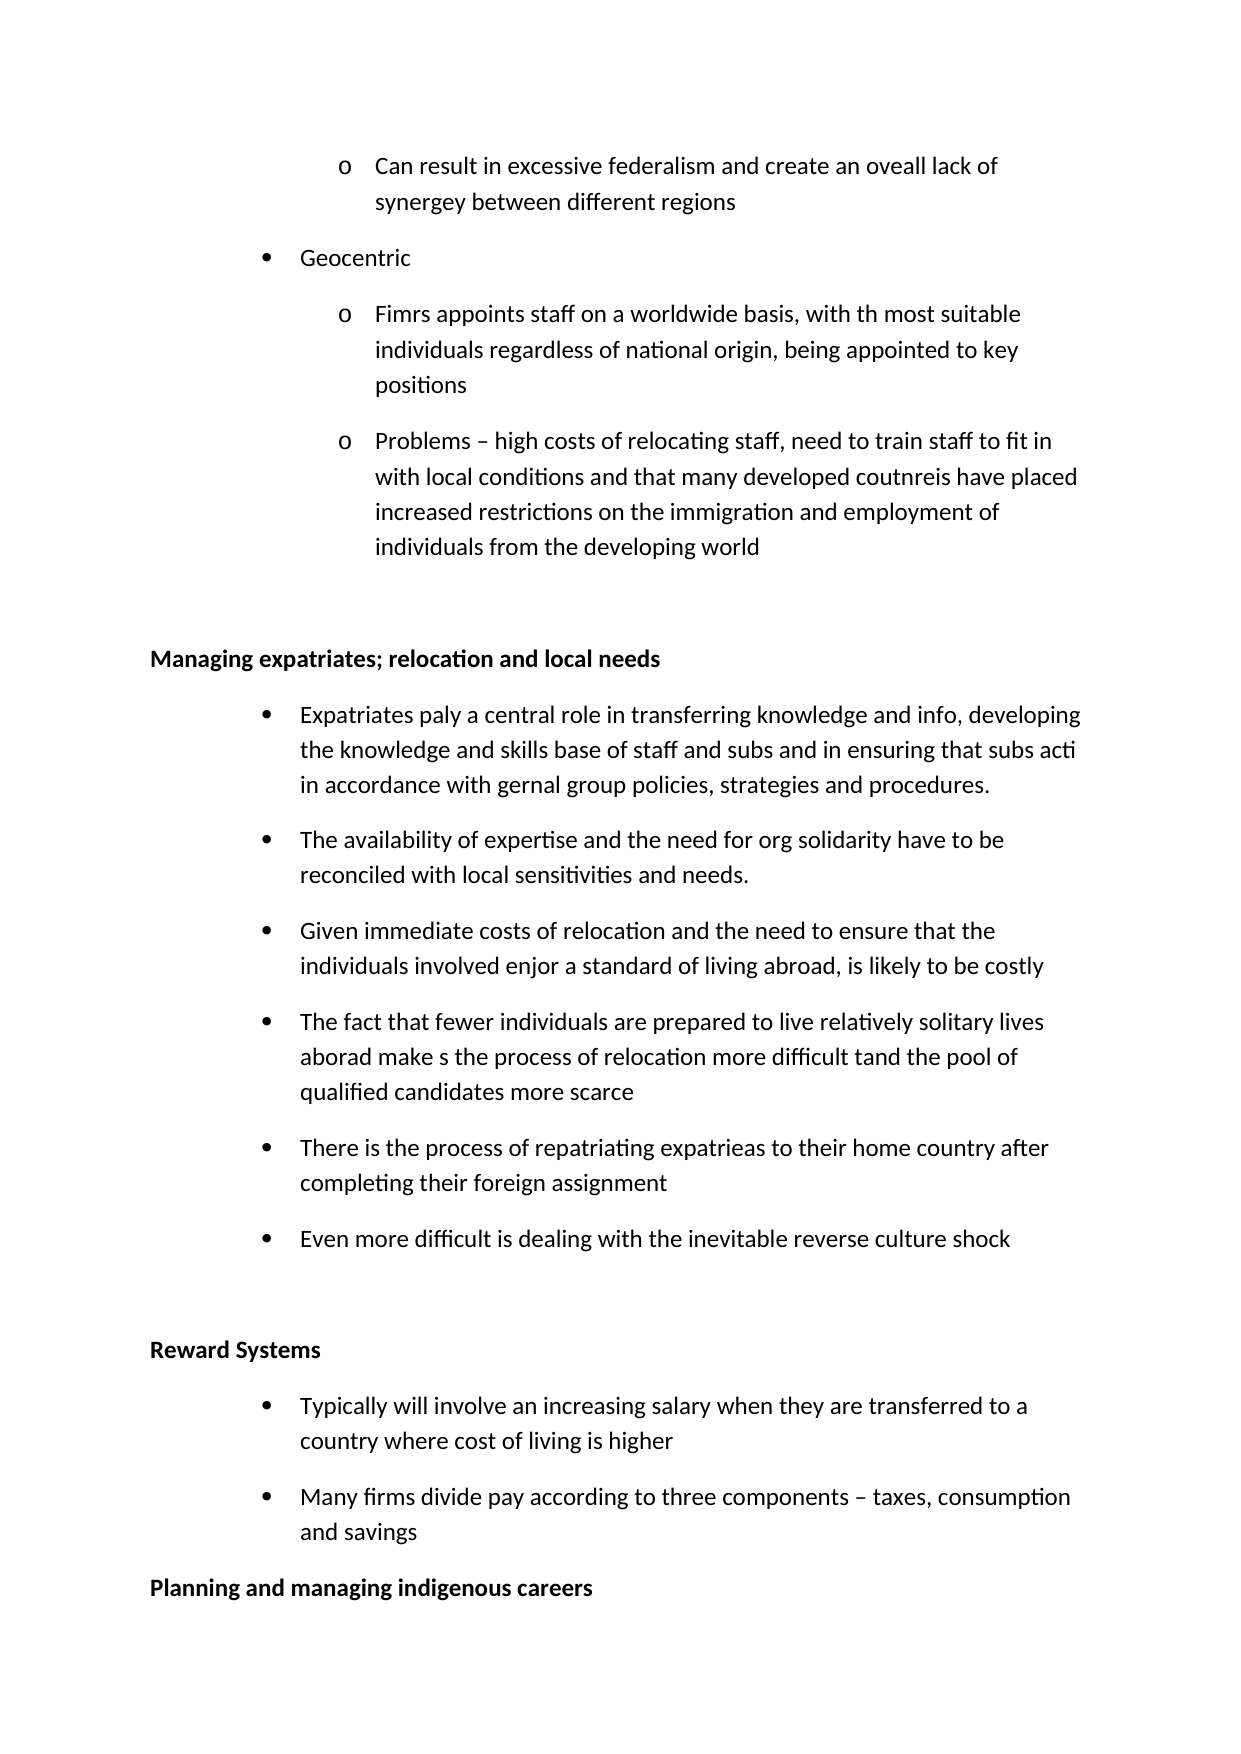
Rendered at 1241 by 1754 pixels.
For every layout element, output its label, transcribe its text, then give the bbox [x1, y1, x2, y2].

list Given immediate costs of relocation and the need to ensure that the individuals involved enjor a standard of living abroad, is likely to be costly [262, 915, 1090, 981]
list Fimrs appoints staff on a worldwide basis, with th most suitable individuals regardless of national origin, being appointed to key positions [337, 298, 1090, 400]
list Many firms divide pay according to three components – taxes, consumption and savings [262, 1481, 1090, 1547]
list The availability of expertise and the need for org solidarity have to be reconciled with local sensitivities and needs. [262, 824, 1090, 890]
list The fact that fewer individuals are prepared to live relatively solitary lives aborad make s the process of relocation more difficult tand the pool of qualified candidates more scarce [262, 1006, 1090, 1107]
text Planning and managing indigenous careers [150, 1572, 1090, 1603]
list There is the process of repatriating expatrieas to their home country after completing their foreign assignment [262, 1132, 1090, 1198]
list Can result in excessive federalism and create an oveall lack of synergey between different regions [337, 150, 1090, 217]
list Geocentric [262, 242, 1090, 273]
list Typically will involve an increasing salary when they are transferred to a country where cost of living is higher [262, 1390, 1090, 1456]
list Expatriates paly a central role in transferring knowledge and info, developing the knowledge and skills base of staff and subs and in ensuring that subs acti in accordance with gernal group policies, strategies and procedures. [262, 699, 1090, 799]
text Managing expatriates; relocation and local needs [150, 643, 1090, 673]
text Reward Systems [150, 1334, 1090, 1365]
list Problems – high costs of relocating staff, need to train staff to fit in with local conditions and that many developed coutnreis have placed increased restrictions on the immigration and employment of individuals from the developing world [337, 425, 1090, 562]
list Even more difficult is dealing with the inevitable reverse culture shock [262, 1223, 1090, 1253]
